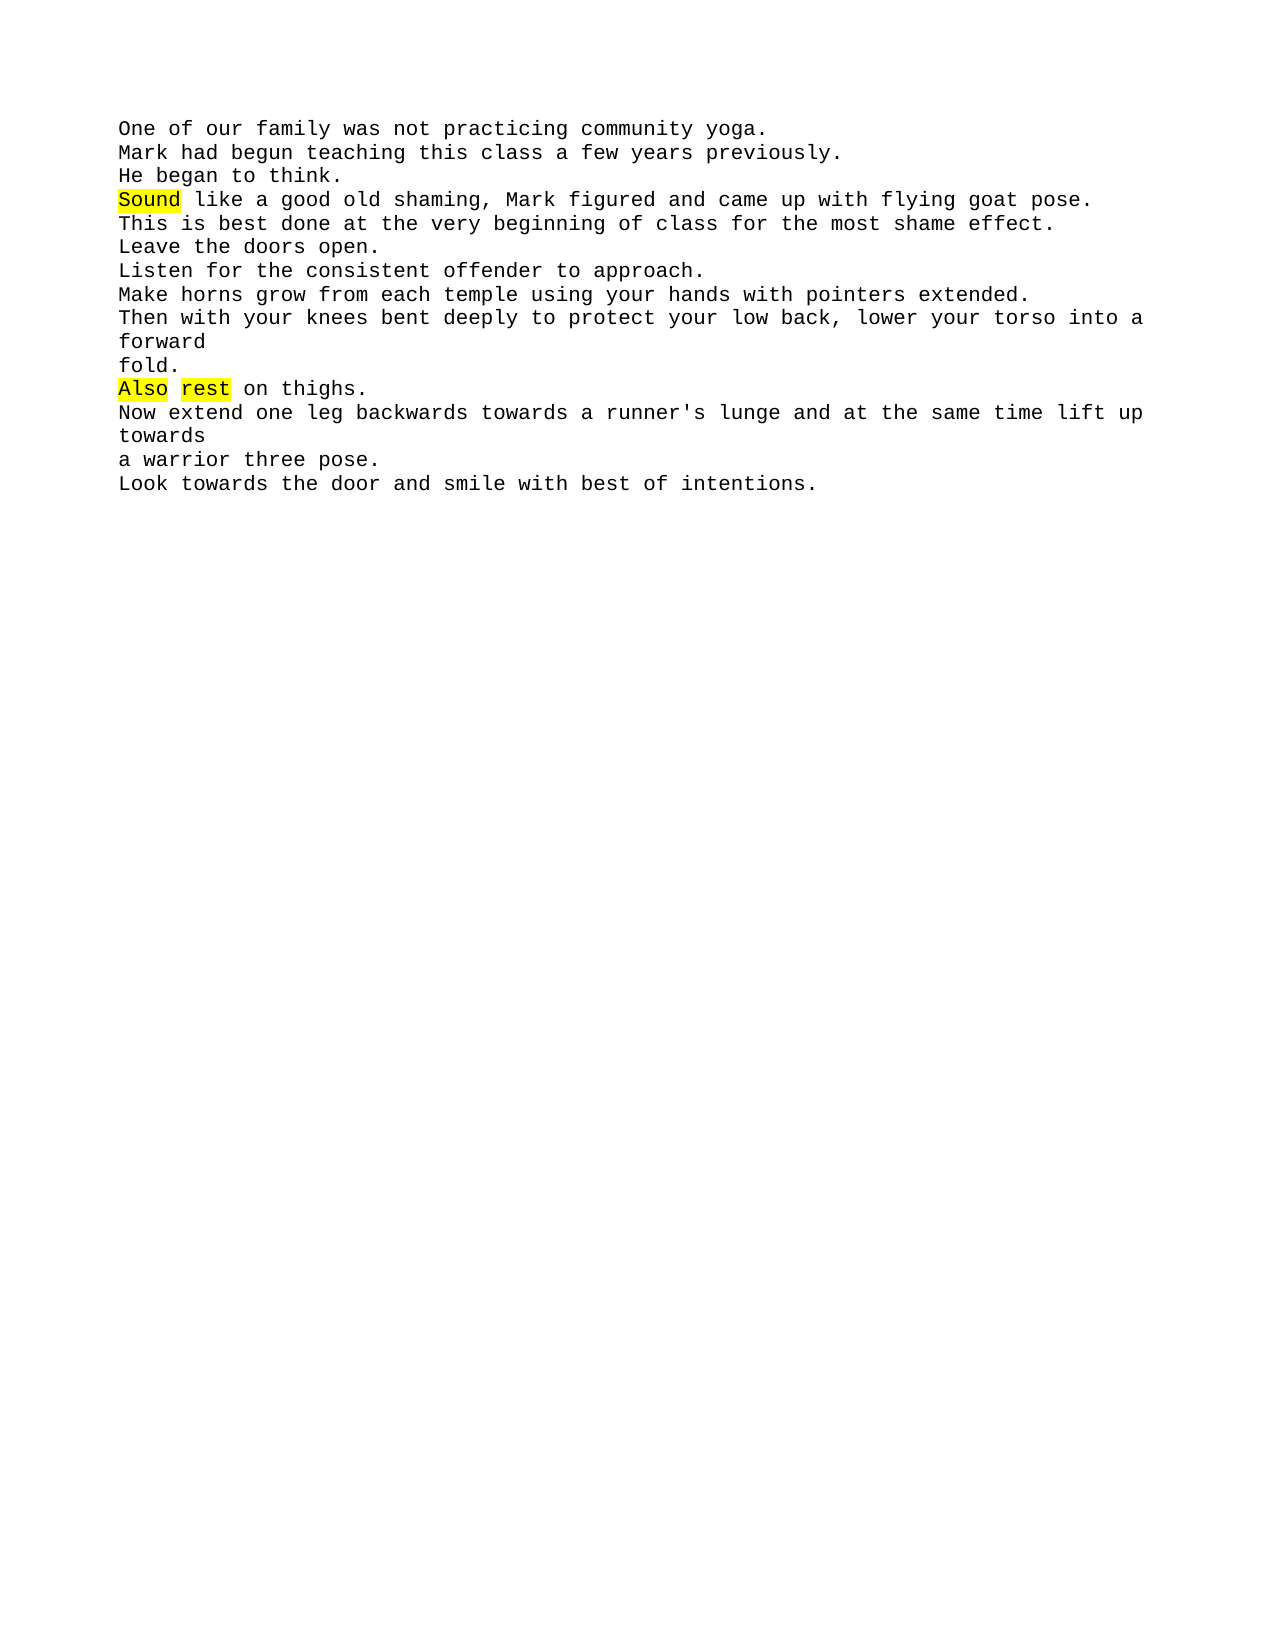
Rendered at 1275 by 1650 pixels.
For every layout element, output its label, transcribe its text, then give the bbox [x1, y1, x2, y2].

text This is best done at the very beginning of class for the most shame effect. [118, 213, 1157, 236]
text Now extend one leg backwards towards a runner's lunge and at the same time lift up towards [118, 402, 1157, 449]
text a warrior three pose. [118, 449, 1157, 473]
text Make horns grow from each temple using your hands with pointers extended. [118, 284, 1157, 307]
text Also rest on thighs. [118, 378, 1157, 402]
text Sound like a good old shaming, Mark figured and came up with flying goat pose. [118, 189, 1157, 213]
text Leave the doors open. [118, 236, 1157, 260]
text Mark had begun teaching this class a few years previously. [118, 142, 1157, 165]
text Listen for the consistent offender to approach. [118, 260, 1157, 284]
text Then with your knees bent deeply to protect your low back, lower your torso into a forward [118, 307, 1157, 354]
text fold. [118, 354, 1157, 378]
text He began to think. [118, 165, 1157, 189]
text Look towards the door and smile with best of intentions. [118, 473, 1157, 496]
text One of our family was not practicing community yoga. [118, 118, 1157, 142]
